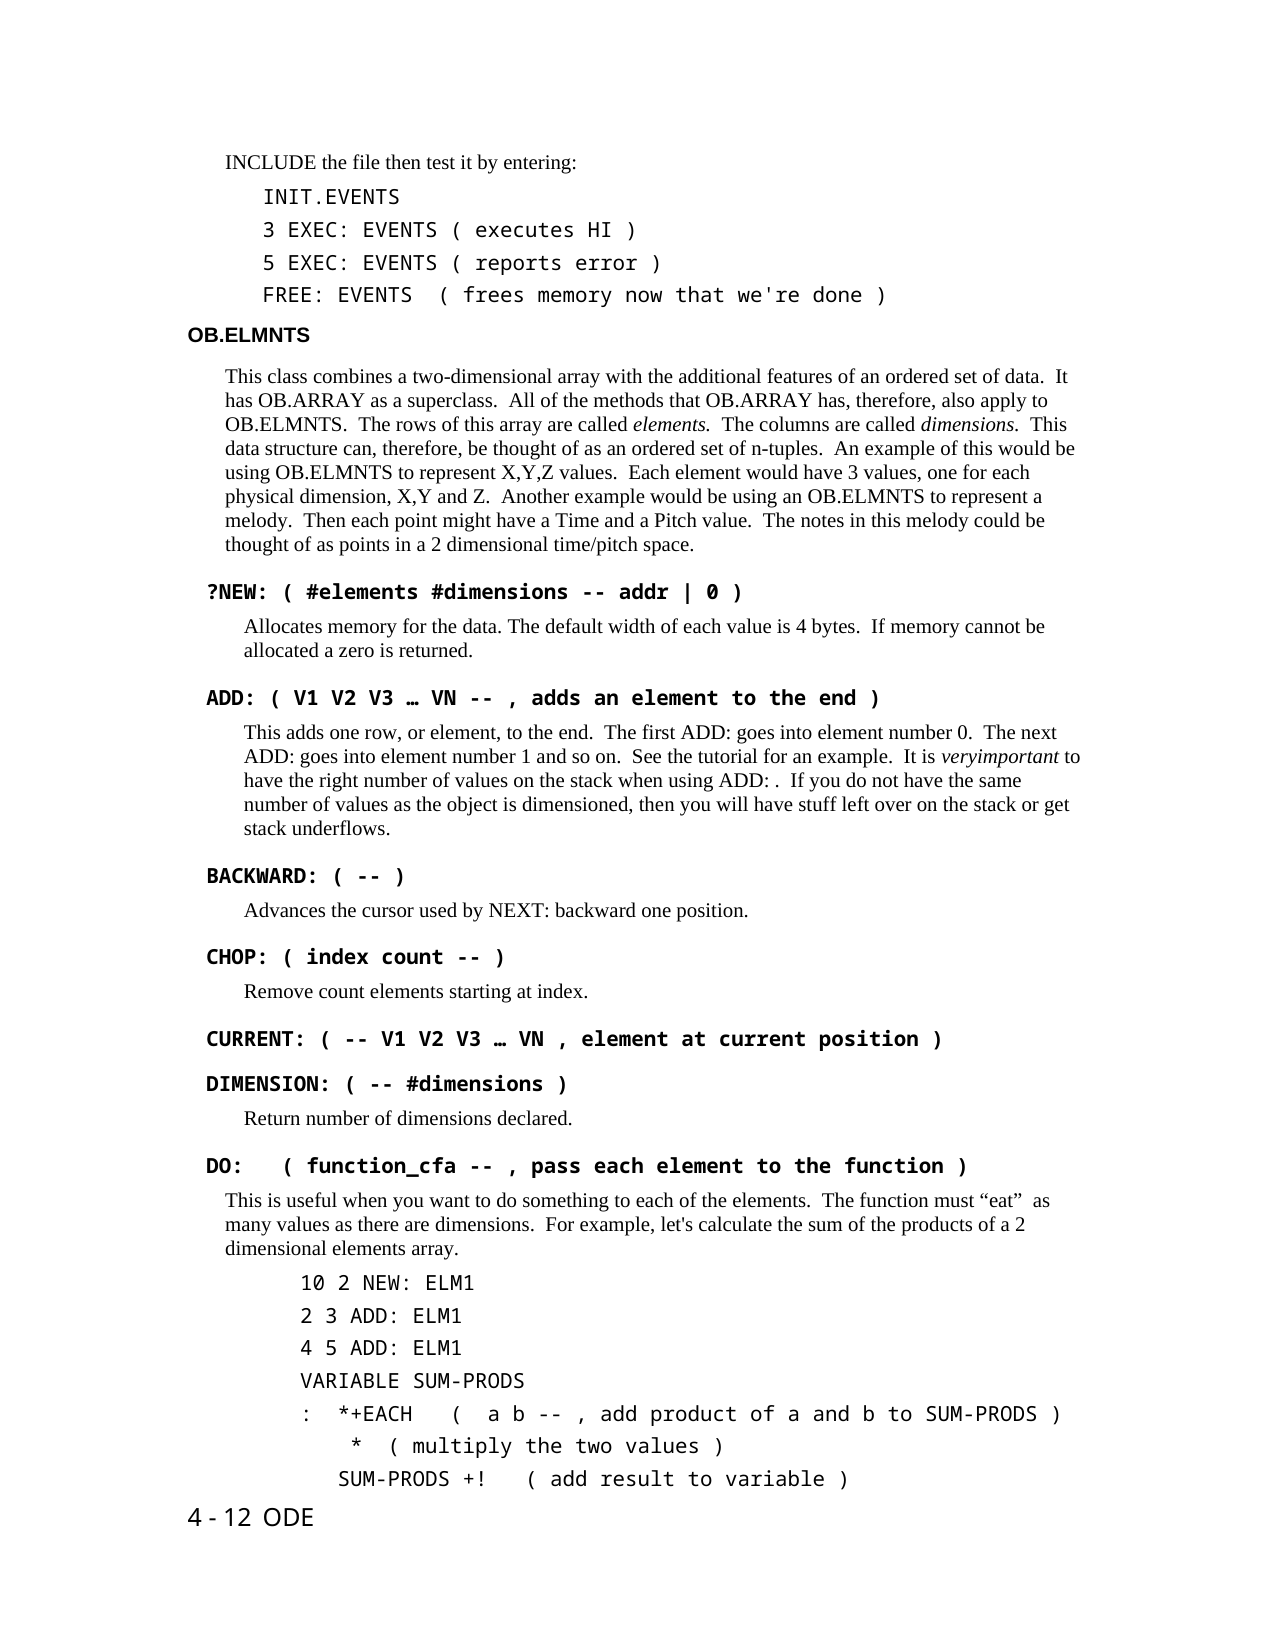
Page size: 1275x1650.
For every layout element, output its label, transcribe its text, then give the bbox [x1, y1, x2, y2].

text Advances the cursor used by NEXT: backward one position. [244, 898, 1087, 922]
text .ELMNTS, ^-;DO: ( function_cfa -- , pass each element to the function ) [206, 1151, 1162, 1179]
text Remove count elements starting at index. [244, 979, 1087, 1003]
text .ELMNTS, ^-;?NEW: ( #elements #dimensions -- addr | 0 ) [206, 577, 1162, 606]
text .ELMNTS, ^-;DIMENSION: ( -- #dimensions ) [206, 1069, 1162, 1098]
text This adds one row, or element, to the end. The first ADD: goes into element number 0. The next ADD: goes into element number 1 and so on. See the tutorial for an example. It is veryimportant to have the right number of values on the stack when using ADD: . If you do not have the same number of values as the object is dimensioned, then you will have stuff left over on the stack or get stack underflows. [244, 720, 1087, 840]
subtitle OB.ELMNTS [187, 323, 1087, 347]
text 10 2 NEW: ELM1 [300, 1268, 1087, 1297]
text INCLUDE the file then test it by entering: [225, 150, 1087, 174]
text .ELMNTS, ^-;ADD: ( V1 V2 V3 … VN -- , adds an element to the end ) [206, 683, 1162, 711]
text Return number of dimensions declared. [244, 1106, 1087, 1130]
text FREE: EVENTS ( frees memory now that we're done ) [262, 280, 1087, 309]
text .ELMNTS, ^-;CURRENT: ( -- V1 V2 V3 … VN , element at current position ) [206, 1024, 1162, 1053]
text INIT.EVENTS [262, 182, 1087, 211]
text SUM-PRODS +! ( add result to variable ) [300, 1464, 1087, 1492]
text This is useful when you want to do something to each of the elements. The function must “eat” as many values as there are dimensions. For example, let's calculate the sum of the products of a 2 dimensional elements array. [225, 1188, 1087, 1260]
text .ELMNTS, ^-;BACKWARD: ( -- ) [206, 861, 1162, 889]
text 5 EXEC: EVENTS ( reports error ) [262, 248, 1087, 276]
text 2 3 ADD: ELM1 [300, 1301, 1087, 1329]
text .ELMNTS, ^-;CHOP: ( index count -- ) [206, 942, 1162, 971]
text 3 EXEC: EVENTS ( executes HI ) [262, 215, 1087, 243]
text Allocates memory for the data. The default width of each value is 4 bytes. If memory cannot be allocated a zero is returned. [244, 614, 1087, 662]
text VARIABLE SUM-PRODS [300, 1366, 1087, 1394]
text 4 5 ADD: ELM1 [300, 1333, 1087, 1362]
text .ELMNTS, ^-;This class combines a two-dimensional array with the additional features of an ordered set of data. It has OB.ARRAY as a superclass. All of the methods that OB.ARRAY has, therefore, also apply to OB.ELMNTS. .ELMNTS, ^-;The rows of this array are called elements. .ELMNTS, ^-;The columns are called dimensions. This data structure can, therefore, be thought of as an ordered set of n-tuples. An example of this would be using OB.ELMNTS to represent X,Y,Z values. Each element would have 3 values, one for each physical dimension, X,Y and Z. Another example would be using an OB.ELMNTS to represent a melody. Then each point might have a Time and a Pitch value. The notes in this melody could be thought of as points in a 2 dimensional time/pitch space. [225, 364, 1087, 556]
text * ( multiply the two values ) [300, 1431, 1087, 1460]
text : *+EACH ( a b -- , add product of a and b to SUM-PRODS ) [300, 1399, 1087, 1427]
